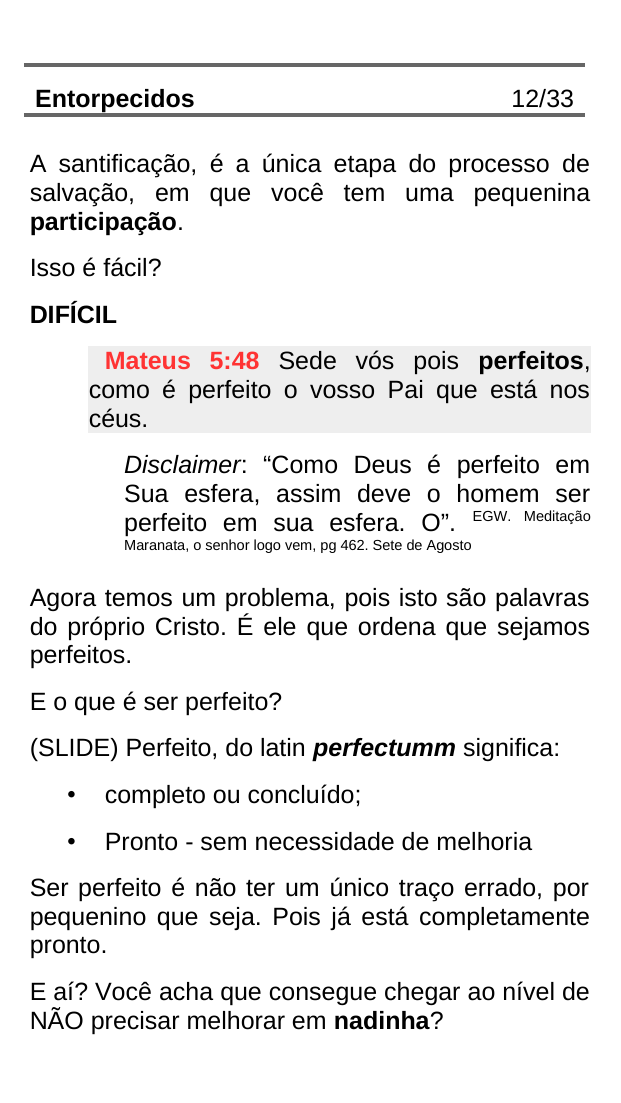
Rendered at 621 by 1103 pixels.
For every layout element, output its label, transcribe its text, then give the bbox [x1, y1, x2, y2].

list Mateus 5:48 Sede vós pois perfeitos, como é perfeito o vosso Pai que está nos céus. [88, 346, 591, 433]
text Ser perfeito é não ter um único traço errado, por pequenino que seja. Pois já está completamente pronto. [29, 873, 591, 959]
list Pronto - sem necessidade de melhoria [67, 826, 591, 855]
text (SLIDE) Perfeito, do latin perfectumm significa: [29, 733, 591, 762]
text Disclaimer: “Como Deus é perfeito em Sua esfera, assim deve o homem ser perfeito em sua esfera. O”. EGW. Meditação Maranata, o senhor logo vem, pg 462. Sete de Agosto [124, 450, 591, 565]
text Agora temos um problema, pois isto são palavras do próprio Cristo. É ele que ordena que sejamos perfeitos. [29, 583, 591, 669]
text DIFÍCIL [29, 300, 591, 329]
text Isso é fácil? [29, 253, 591, 282]
list completo ou concluído; [67, 780, 591, 809]
text A santificação, é a única etapa do processo de salvação, em que você tem uma pequenina participação. [29, 149, 591, 236]
text E aí? Você acha que consegue chegar ao nível de NÃO precisar melhorar em nadinha? [29, 977, 591, 1034]
text E o que é ser perfeito? [29, 687, 591, 716]
